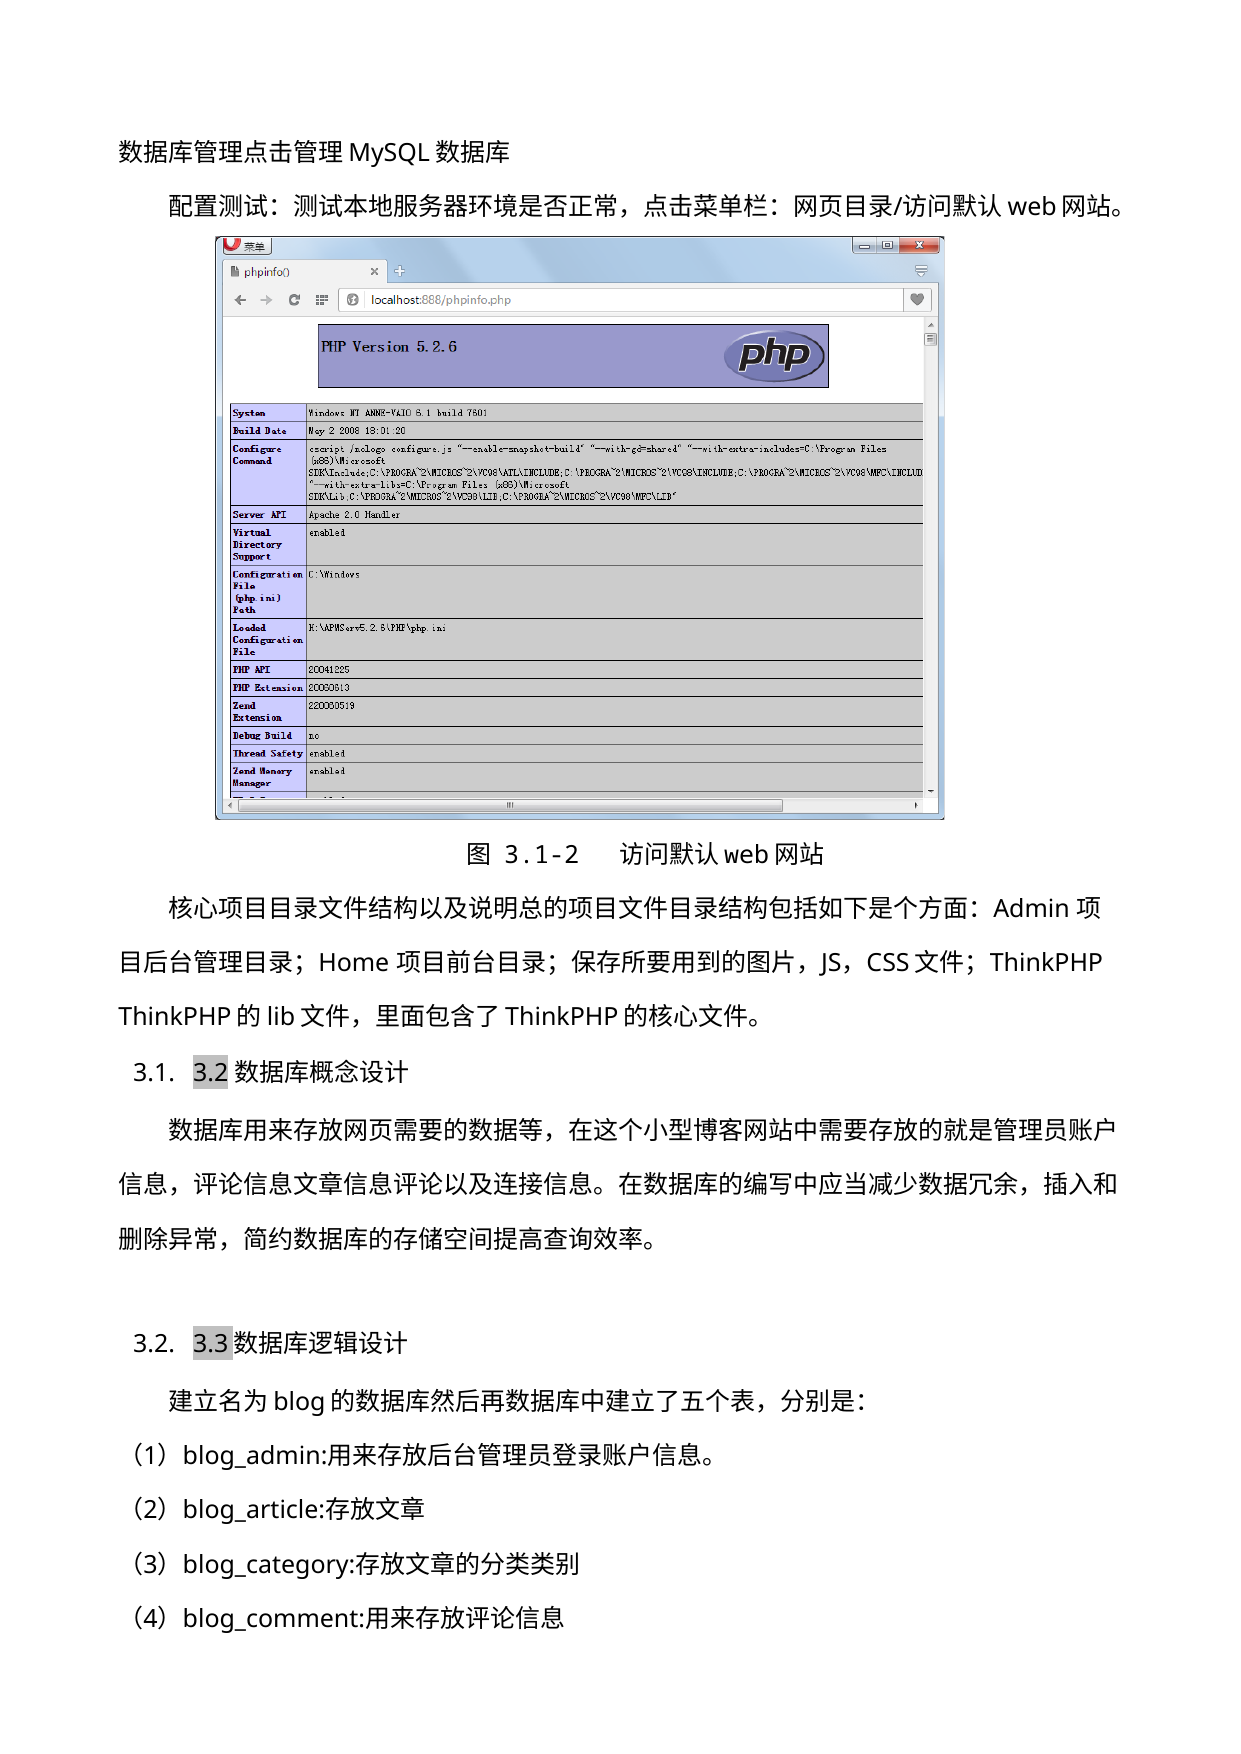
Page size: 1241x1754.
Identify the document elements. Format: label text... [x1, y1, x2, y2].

list blog_admin:用来存放后台管理员登录账户信息。 [118, 1421, 1122, 1476]
list blog_article:存放文章 [118, 1476, 1122, 1530]
subtitle 3.2 数据库概念设计 [133, 1053, 1122, 1089]
text 核心项目目录文件结构以及说明总的项目文件目录结构包括如下是个方面：Admin 项目后台管理目录；Home 项目前台目录；保存所要用到的图片，JS，CSS文件；ThinkPHP ThinkPHP的lib文件，里面包含了ThinkPHP的核心文件。 [118, 874, 1122, 1037]
list blog_category:存放文章的分类类别 [118, 1530, 1122, 1584]
list blog_comment:用来存放评论信息 [118, 1584, 1122, 1638]
text 数据库用来存放网页需要的数据等，在这个小型博客网站中需要存放的就是管理员账户信息，评论信息文章信息评论以及连接信息。在数据库的编写中应当减少数据冗余，插入和删除异常，简约数据库的存储空间提高查询效率。 [118, 1096, 1122, 1259]
subtitle 3.3数据库逻辑设计 [133, 1324, 1122, 1360]
text 配置测试：测试本地服务器环境是否正常，点击菜单栏：网页目录/访问默认web网站。 [118, 172, 1122, 226]
text 建立名为blog的数据库然后再数据库中建立了五个表，分别是： [118, 1367, 1122, 1421]
text 图 3.1-2 访问默认web网站 [118, 226, 1122, 874]
text 配置MySQL：在此开发环境下，默认MySQL数据库用户名为root，密码为空。[7]进行数据库管理点击管理MySQL数据库 [118, 118, 1122, 172]
